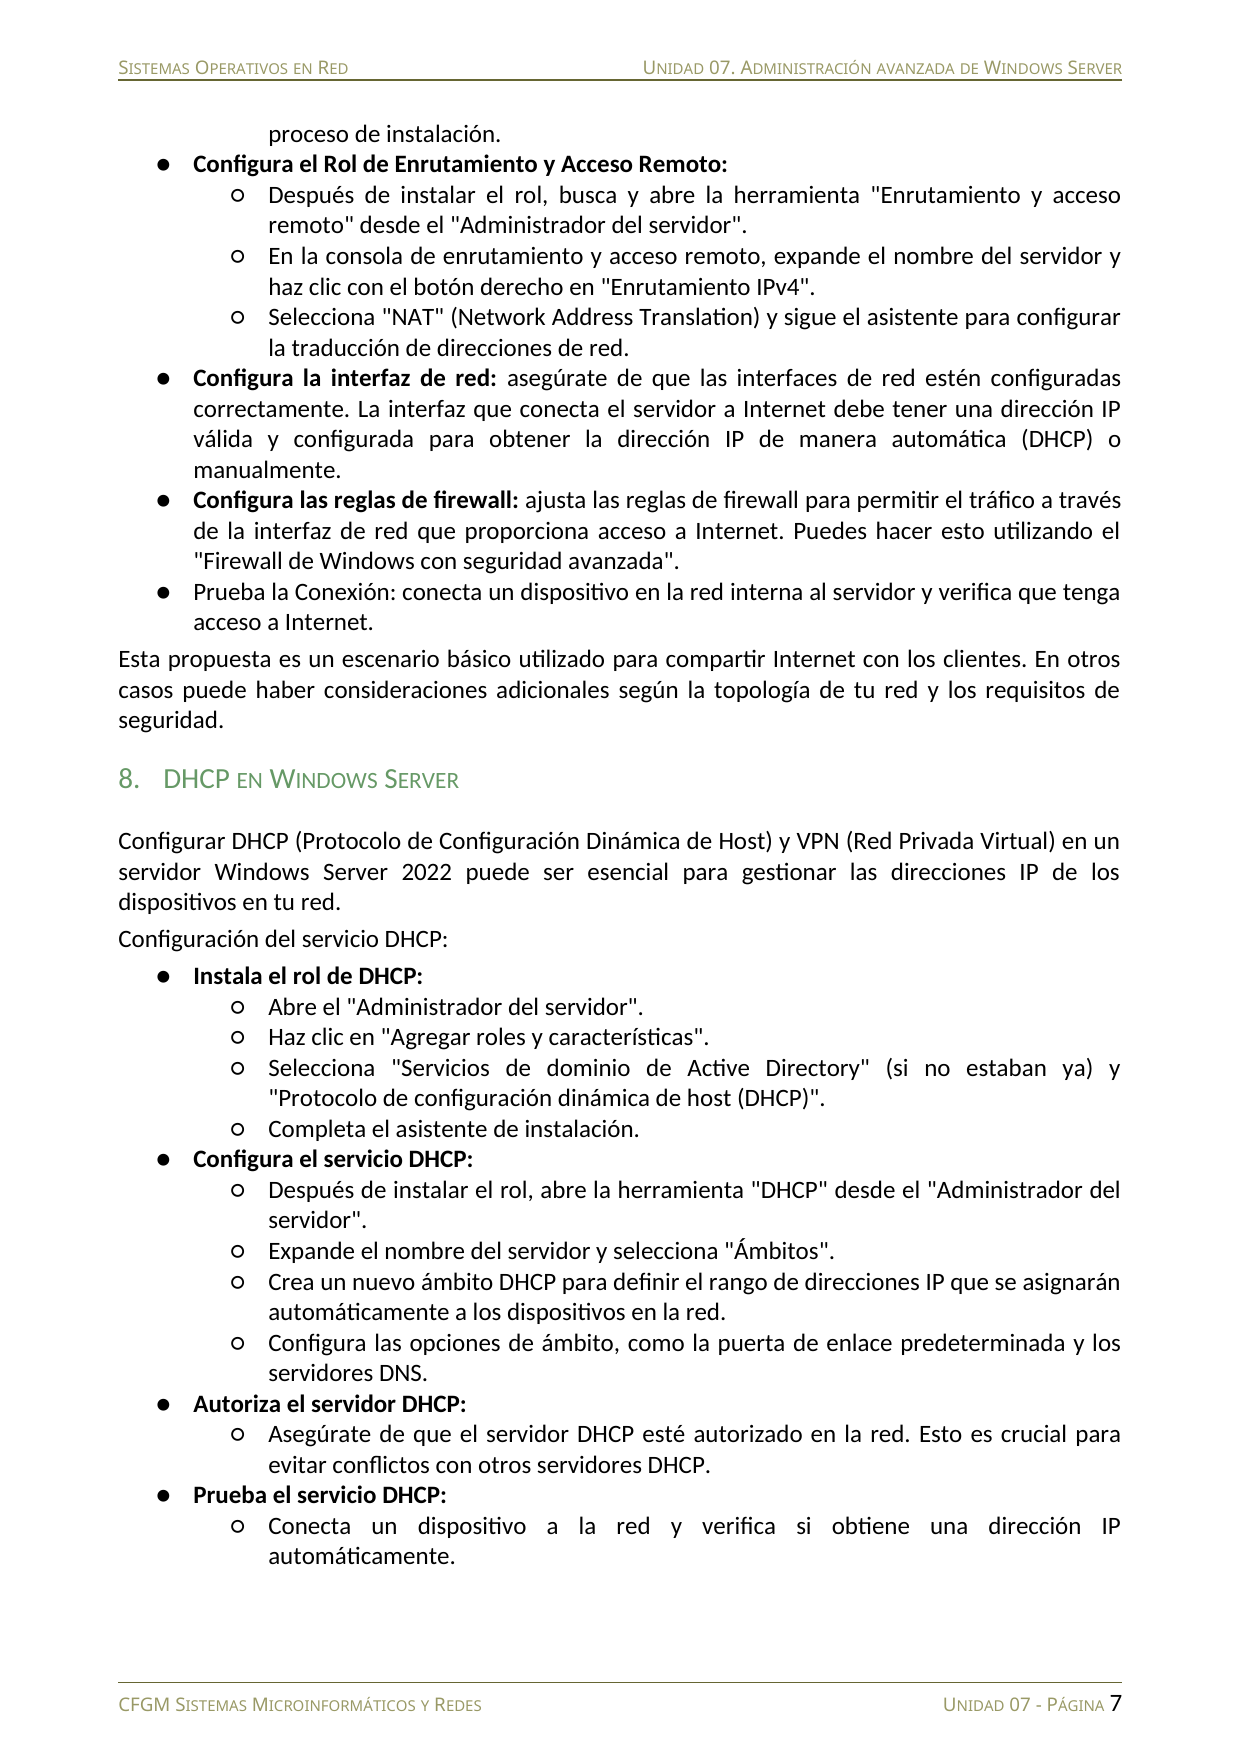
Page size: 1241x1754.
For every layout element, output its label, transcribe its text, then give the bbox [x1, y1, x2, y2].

text Configurar DHCP (Protocolo de Configuración Dinámica de Host) y VPN (Red Privada Virtual) en un servidor Windows Server 2022 puede ser esencial para gestionar las direcciones IP de los dispositivos en tu red. [118, 825, 1122, 917]
list Prueba la Conexión: conecta un dispositivo en la red interna al servidor y verifica que tenga acceso a Internet. [156, 576, 1122, 637]
list Conecta un dispositivo a la red y verifica si obtiene una dirección IP automáticamente. [231, 1510, 1122, 1571]
list Configura el servicio DHCP: [156, 1143, 1122, 1174]
list Después de instalar el rol, abre la herramienta "DHCP" desde el "Administrador del servidor". [231, 1174, 1122, 1235]
list proceso de instalación. [231, 118, 1122, 148]
text Esta propuesta es un escenario básico utilizado para compartir Internet con los clientes. En otros casos puede haber consideraciones adicionales según la topología de tu red y los requisitos de seguridad. [118, 643, 1122, 735]
list Configura las reglas de firewall: ajusta las reglas de firewall para permitir el tráfico a través de la interfaz de red que proporciona acceso a Internet. Puedes hacer esto utilizando el "Firewall de Windows con seguridad avanzada". [156, 484, 1122, 576]
list Autoriza el servidor DHCP: [156, 1388, 1122, 1418]
list Configura las opciones de ámbito, como la puerta de enlace predeterminada y los servidores DNS. [231, 1327, 1122, 1388]
list Haz clic en "Agregar roles y características". [231, 1021, 1122, 1052]
list Prueba el servicio DHCP: [156, 1479, 1122, 1510]
list Crea un nuevo ámbito DHCP para definir el rango de direcciones IP que se asignarán automáticamente a los dispositivos en la red. [231, 1266, 1122, 1327]
list Selecciona "NAT" (Network Address Translation) y sigue el asistente para configurar la traducción de direcciones de red. [231, 301, 1122, 362]
list Asegúrate de que el servidor DHCP esté autorizado en la red. Esto es crucial para evitar conflictos con otros servidores DHCP. [231, 1418, 1122, 1479]
list Después de instalar el rol, busca y abre la herramienta "Enrutamiento y acceso remoto" desde el "Administrador del servidor". [231, 179, 1122, 240]
list Completa el asistente de instalación. [231, 1113, 1122, 1143]
text Configuración del servicio DHCP: [118, 923, 1122, 954]
list En la consola de enrutamiento y acceso remoto, expande el nombre del servidor y haz clic con el botón derecho en "Enrutamiento IPv4". [231, 240, 1122, 301]
list Configura la interfaz de red: asegúrate de que las interfaces de red estén configuradas correctamente. La interfaz que conecta el servidor a Internet debe tener una dirección IP válida y configurada para obtener la dirección IP de manera automática (DHCP) o manualmente. [156, 362, 1122, 484]
list Abre el "Administrador del servidor". [231, 991, 1122, 1021]
list Configura el Rol de Enrutamiento y Acceso Remoto: [156, 148, 1122, 179]
list Expande el nombre del servidor y selecciona "Ámbitos". [231, 1235, 1122, 1266]
subtitle DHCP en Windows Server [118, 760, 1122, 795]
list Instala el rol de DHCP: [156, 960, 1122, 991]
list Selecciona "Servicios de dominio de Active Directory" (si no estaban ya) y "Protocolo de configuración dinámica de host (DHCP)". [231, 1052, 1122, 1113]
